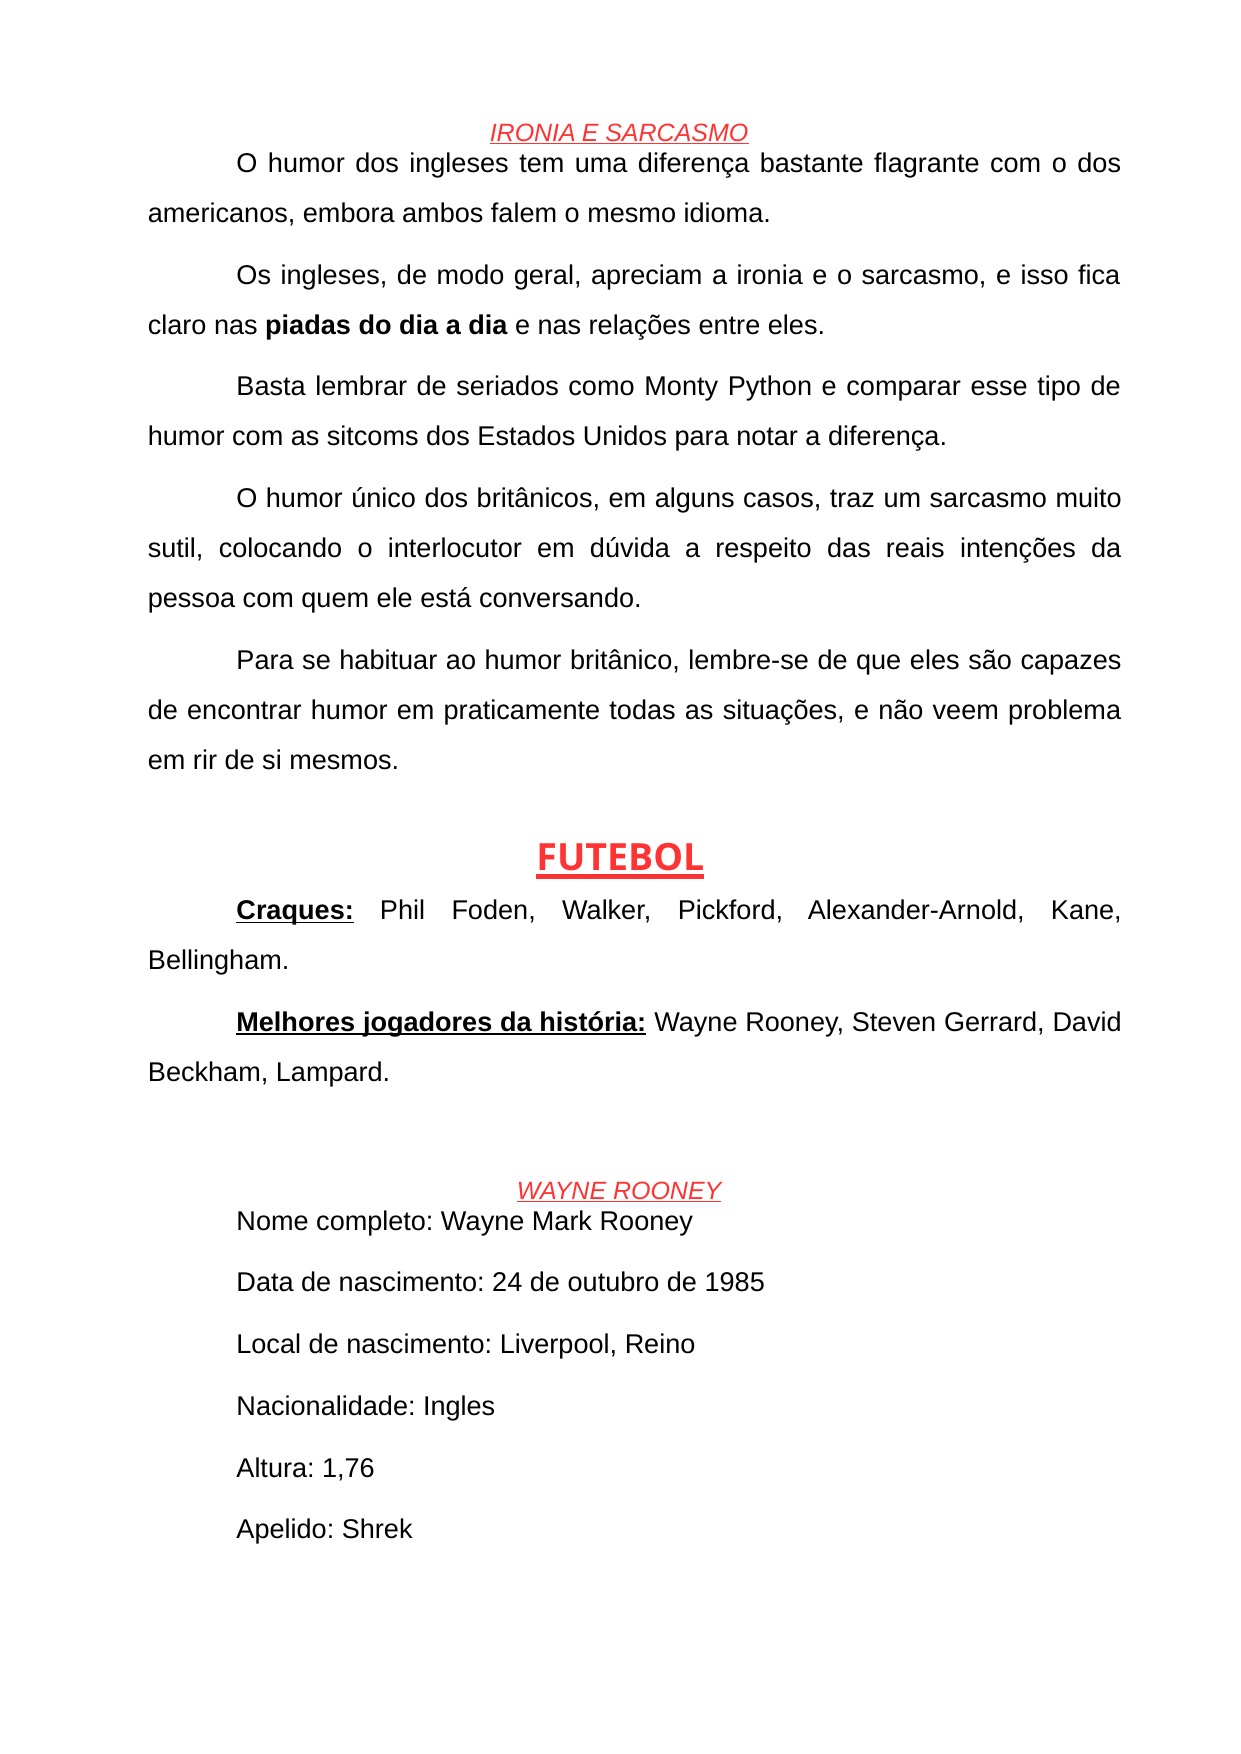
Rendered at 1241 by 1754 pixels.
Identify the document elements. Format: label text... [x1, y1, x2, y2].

text Local de nascimento: Liverpool, Reino [148, 1328, 1122, 1359]
text Os ingleses, de modo geral, apreciam a ironia e o sarcasmo, e isso fica claro nas piadas do dia a dia e nas relações entre eles. [148, 259, 1122, 340]
text Data de nascimento: 24 de outubro de 1985 [148, 1266, 1122, 1297]
text Nacionalidade: Ingles [148, 1390, 1122, 1421]
subtitle IRONIA E SARCASMO [118, 118, 1122, 147]
text Apelido: Shrek [148, 1513, 1122, 1544]
text Basta lembrar de seriados como Monty Python e comparar esse tipo de humor com as sitcoms dos Estados Unidos para notar a diferença. [148, 370, 1122, 452]
text O humor dos ingleses tem uma diferença bastante flagrante com o dos americanos, embora ambos falem o mesmo idioma. [148, 147, 1122, 228]
text Nome completo: Wayne Mark Rooney [148, 1204, 1122, 1236]
subtitle FUTEBOL [118, 831, 1122, 882]
text Para se habituar ao humor britânico, lembre-se de que eles são capazes de encontrar humor em praticamente todas as situações, e não veem problema em rir de si mesmos. [148, 644, 1122, 775]
text Melhores jogadores da história: Wayne Rooney, Steven Gerrard, David Beckham, Lampard. [148, 1006, 1122, 1087]
text Craques: Phil Foden, Walker, Pickford, Alexander-Arnold, Kane, Bellingham. [148, 894, 1122, 976]
subtitle WAYNE ROONEY [118, 1176, 1122, 1204]
text O humor único dos britânicos, em alguns casos, traz um sarcasmo muito sutil, colocando o interlocutor em dúvida a respeito das reais intenções da pessoa com quem ele está conversando. [148, 482, 1122, 613]
text Altura: 1,76 [148, 1452, 1122, 1483]
